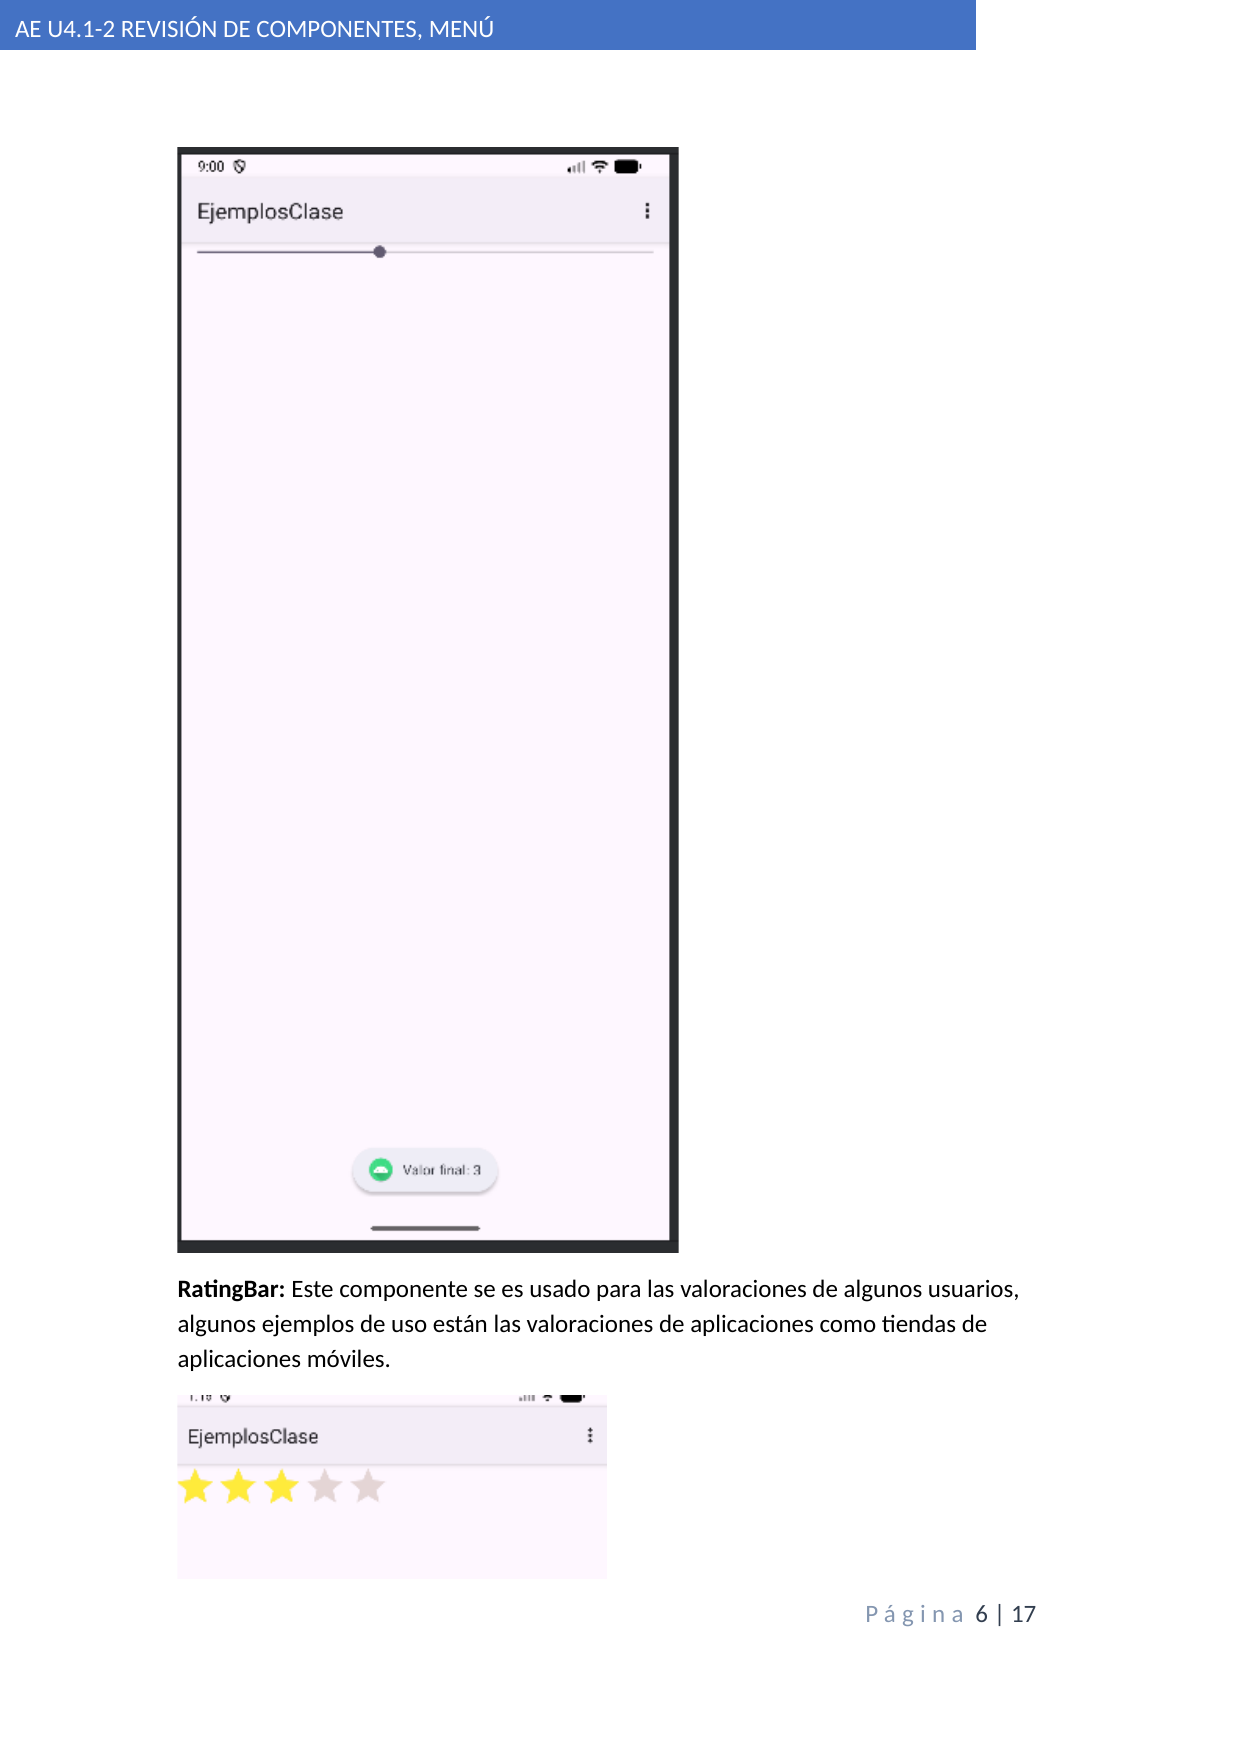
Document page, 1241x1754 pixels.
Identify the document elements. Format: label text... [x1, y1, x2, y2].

text RatingBar: Este componente se es usado para las valoraciones de algunos usuarios, algunos ejemplos de uso están las valoraciones de aplicaciones como tiendas de aplicaciones móviles. [177, 1274, 1063, 1374]
